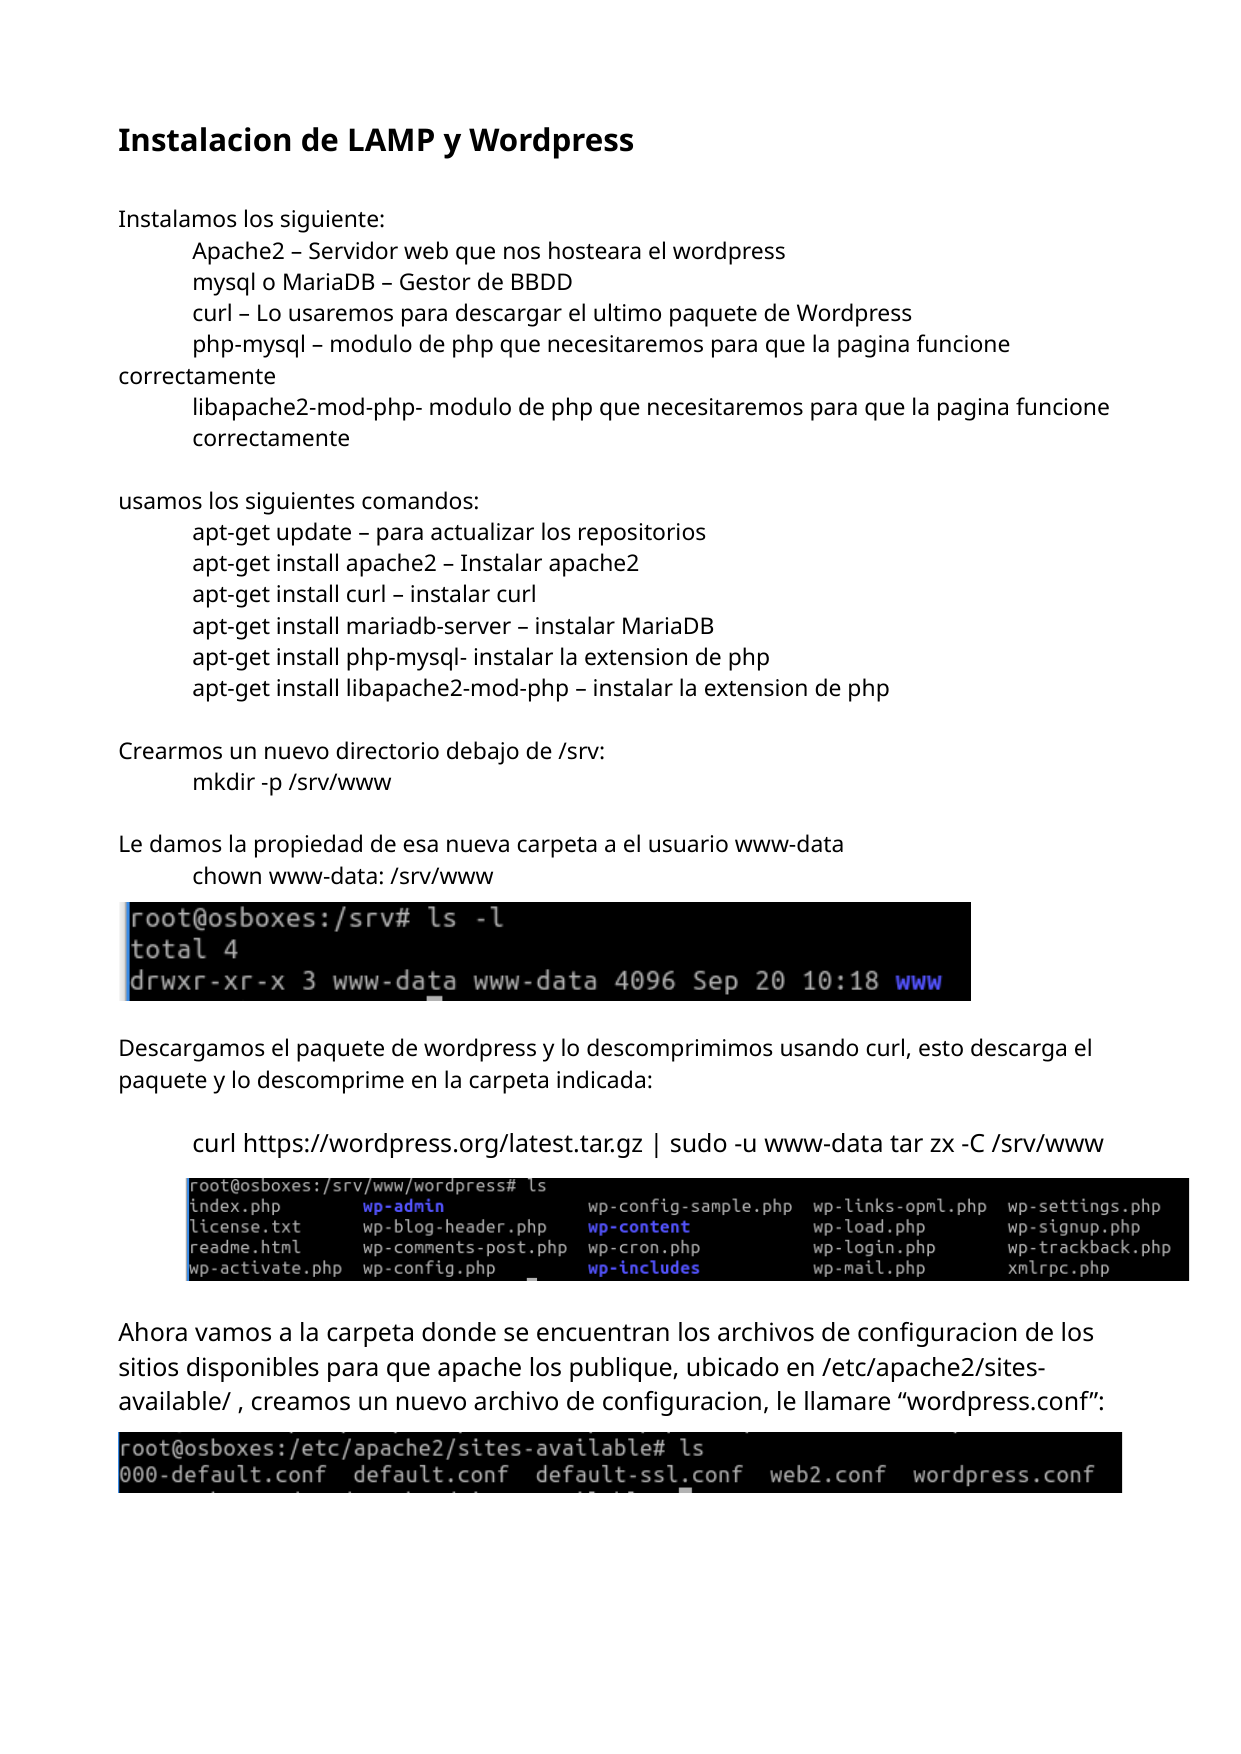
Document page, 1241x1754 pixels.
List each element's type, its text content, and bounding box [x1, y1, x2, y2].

text mkdir -p /srv/www [118, 766, 1122, 797]
text apt-get install apache2 – Instalar apache2 [118, 547, 1122, 578]
text Instalacion de LAMP y Wordpress [118, 118, 1122, 161]
text apt-get install curl – instalar curl [118, 578, 1122, 609]
text Crearmos un nuevo directorio debajo de /srv: [118, 734, 1122, 766]
text apt-get install mariadb-server – instalar MariaDB [118, 609, 1122, 641]
picture [119, 902, 971, 1001]
text mysql o MariaDB – Gestor de BBDD [118, 266, 1122, 297]
text php-mysql – modulo de php que necesitaremos para que la pagina funcione correctamente [118, 328, 1122, 391]
text apt-get install libapache2-mod-php – instalar la extension de php [118, 672, 1122, 703]
text libapache2-mod-php- modulo de php que necesitaremos para que la pagina funcione correctamente [118, 391, 1122, 453]
text apt-get install php-mysql- instalar la extension de php [118, 641, 1122, 672]
text chown www-data: /srv/www [118, 859, 1122, 891]
picture [185, 1178, 1190, 1281]
text Apache2 – Servidor web que nos hosteara el wordpress [118, 234, 1122, 266]
text apt-get update – para actualizar los repositorios [118, 516, 1122, 547]
text curl https://wordpress.org/latest.tar.gz | sudo -u www-data tar zx -C /srv/www [118, 1126, 1122, 1160]
text usamos los siguientes comandos: [118, 484, 1122, 516]
text Instalamos los siguiente: [118, 203, 1122, 234]
text Le damos la propiedad de esa nueva carpeta a el usuario www-data [118, 828, 1122, 859]
text Ahora vamos a la carpeta donde se encuentran los archivos de configuracion de los sitios disponibles para que apache los publique, ubicado en /etc/apache2/sites-available/ , creamos un nuevo archivo de configuracion, le llamare “wordpress.conf”: [118, 1315, 1122, 1417]
text Descargamos el paquete de wordpress y lo descomprimimos usando curl, esto descarga el paquete y lo descomprime en la carpeta indicada: [118, 1032, 1122, 1095]
picture [118, 1432, 1123, 1493]
text curl – Lo usaremos para descargar el ultimo paquete de Wordpress [118, 297, 1122, 328]
